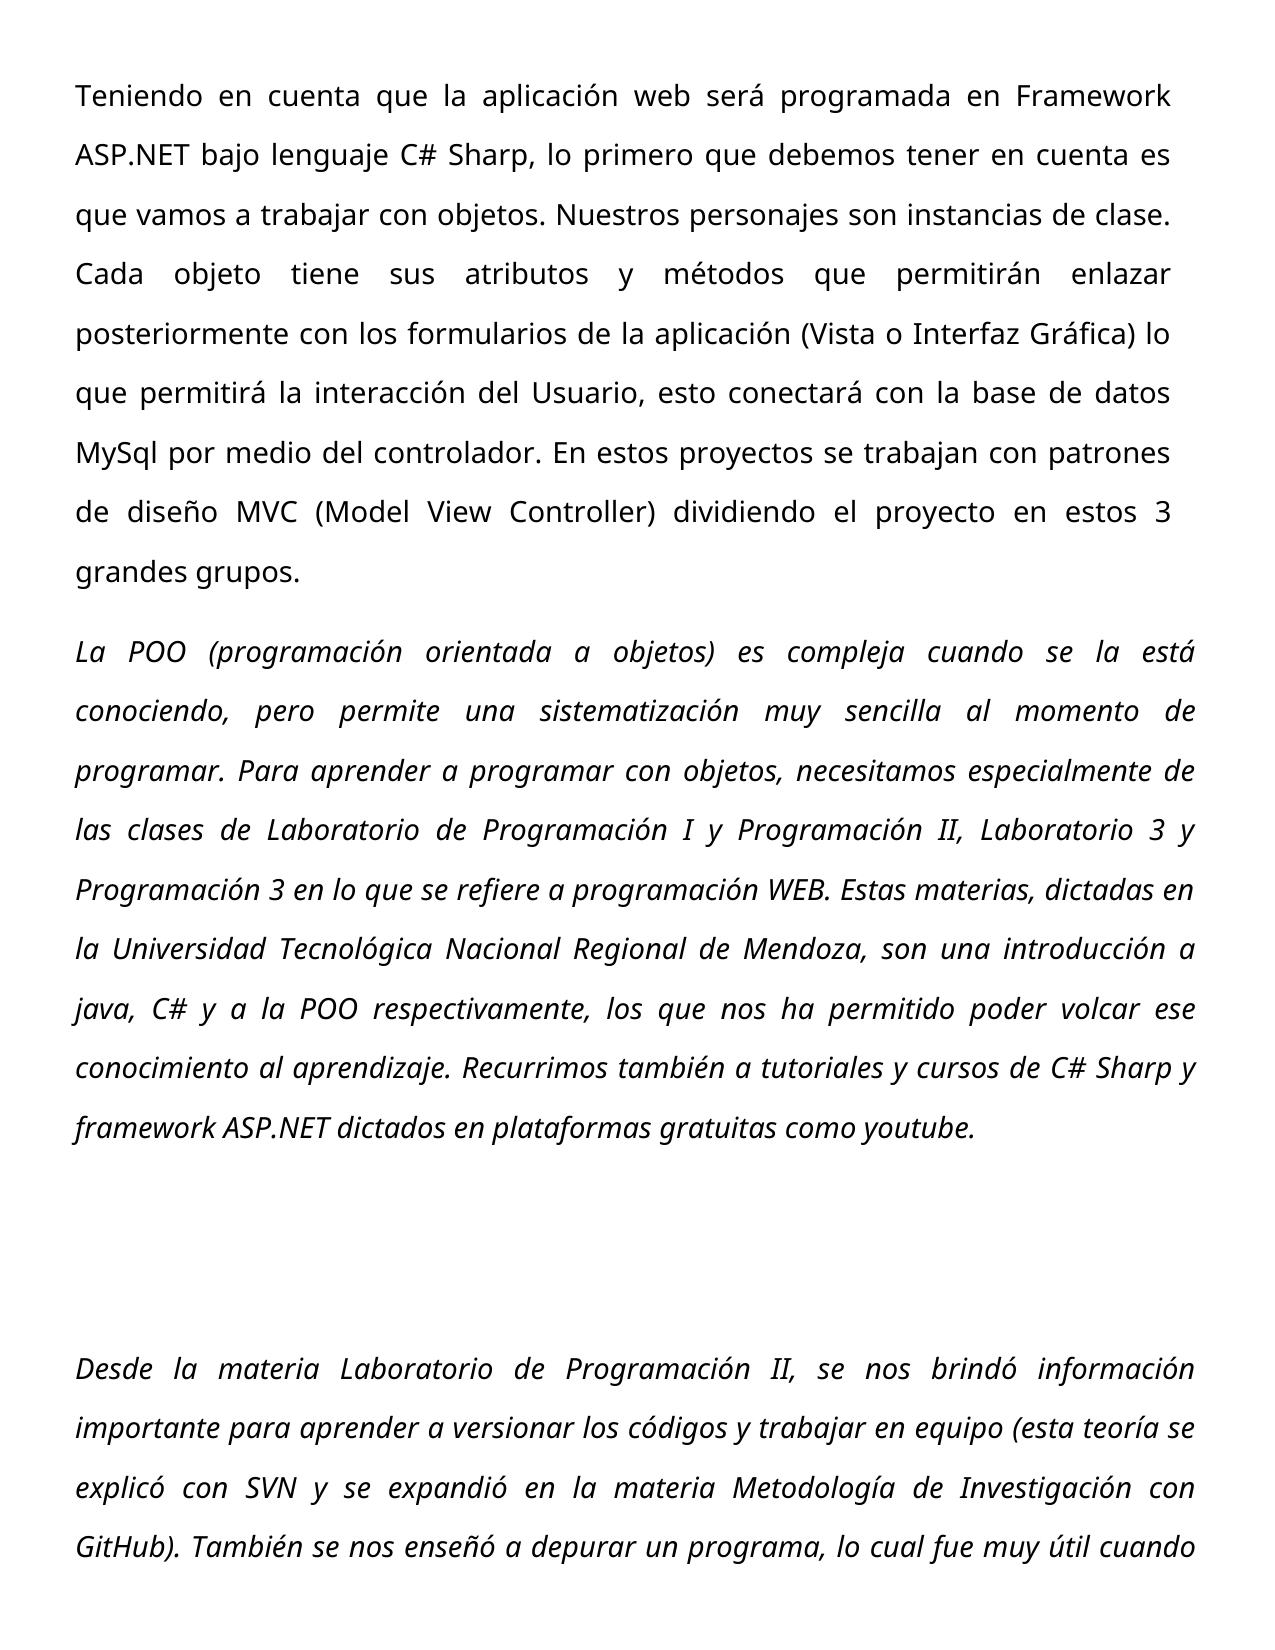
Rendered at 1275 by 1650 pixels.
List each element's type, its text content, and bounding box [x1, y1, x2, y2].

text Teniendo en cuenta que la aplicación web será programada en Framework ASP.NET bajo lenguaje C# Sharp, lo primero que debemos tener en cuenta es que vamos a trabajar con objetos. Nuestros personajes son instancias de clase. Cada objeto tiene sus atributos y métodos que permitirán enlazar posteriormente con los formularios de la aplicación (Vista o Interfaz Gráfica) lo que permitirá la interacción del Usuario, esto conectará con la base de datos MySql por medio del controlador. En estos proyectos se trabajan con patrones de diseño MVC (Model View Controller) dividiendo el proyecto en estos 3 grandes grupos. [75, 75, 1172, 591]
text Desde la materia Laboratorio de Programación II, se nos brindó información importante para aprender a versionar los códigos y trabajar en equipo (esta teoría se explicó con SVN y se expandió en la materia Metodología de Investigación con GitHub). También se nos enseñó a depurar un programa, lo cual fue muy útil cuando [75, 1348, 1200, 1566]
text La POO (programación orientada a objetos) es compleja cuando se la está conociendo, pero permite una sistematización muy sencilla al momento de programar. Para aprender a programar con objetos, necesitamos especialmente de las clases de Laboratorio de Programación I y Programación II, Laboratorio 3 y Programación 3 en lo que se refiere a programación WEB. Estas materias, dictadas en la Universidad Tecnológica Nacional Regional de Mendoza, son una introducción a java, C# y a la POO respectivamente, los que nos ha permitido poder volcar ese conocimiento al aprendizaje. Recurrimos también a tutoriales y cursos de C# Sharp y framework ASP.NET dictados en plataformas gratuitas como youtube. [75, 631, 1200, 1147]
